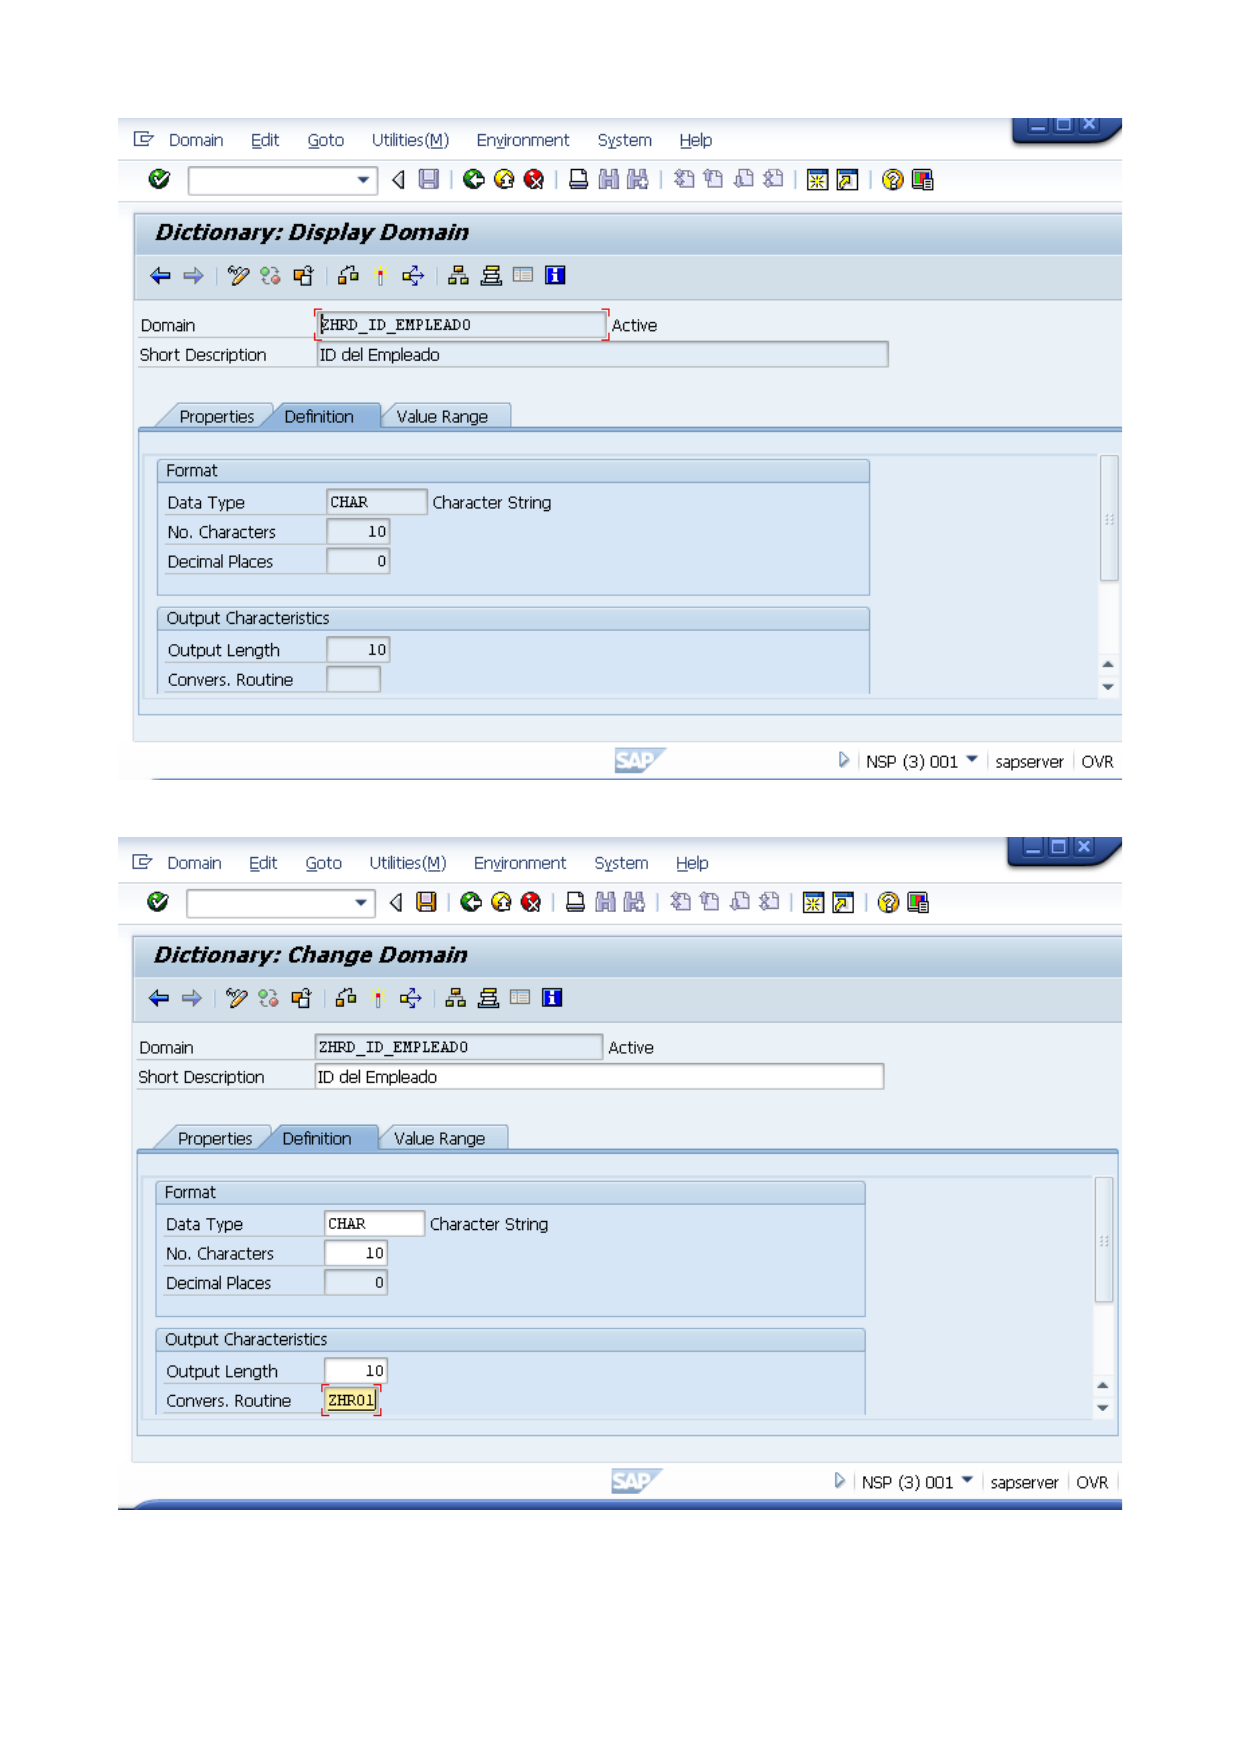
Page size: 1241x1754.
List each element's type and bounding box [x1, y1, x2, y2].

picture [118, 837, 1123, 1510]
picture [118, 118, 1123, 780]
